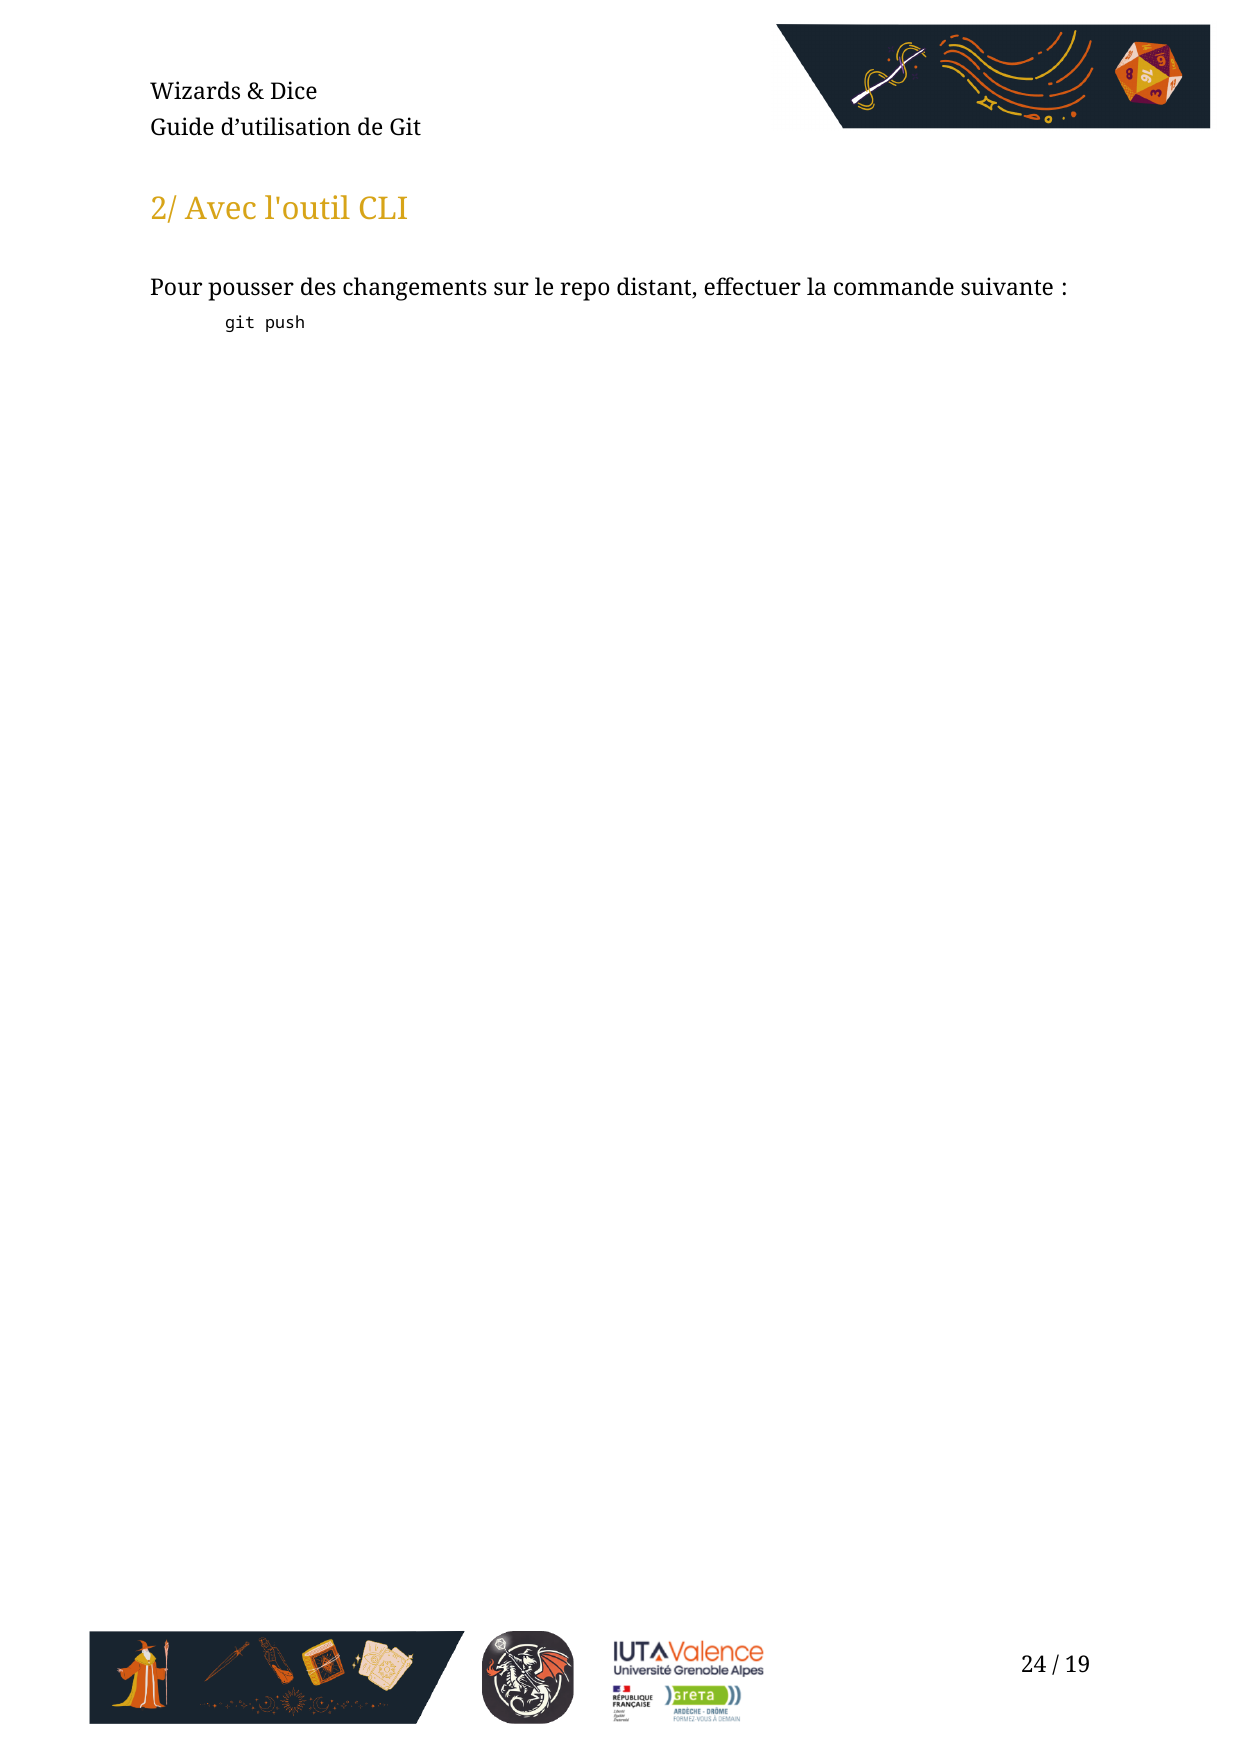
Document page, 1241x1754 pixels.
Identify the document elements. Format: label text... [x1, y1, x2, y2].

picture [771, 21, 1218, 131]
subtitle Avec l'outil CLI [150, 186, 1090, 228]
picture [81, 1620, 788, 1733]
text Pour pousser des changements sur le repo distant, effectuer la commande suivante : [150, 271, 1090, 302]
